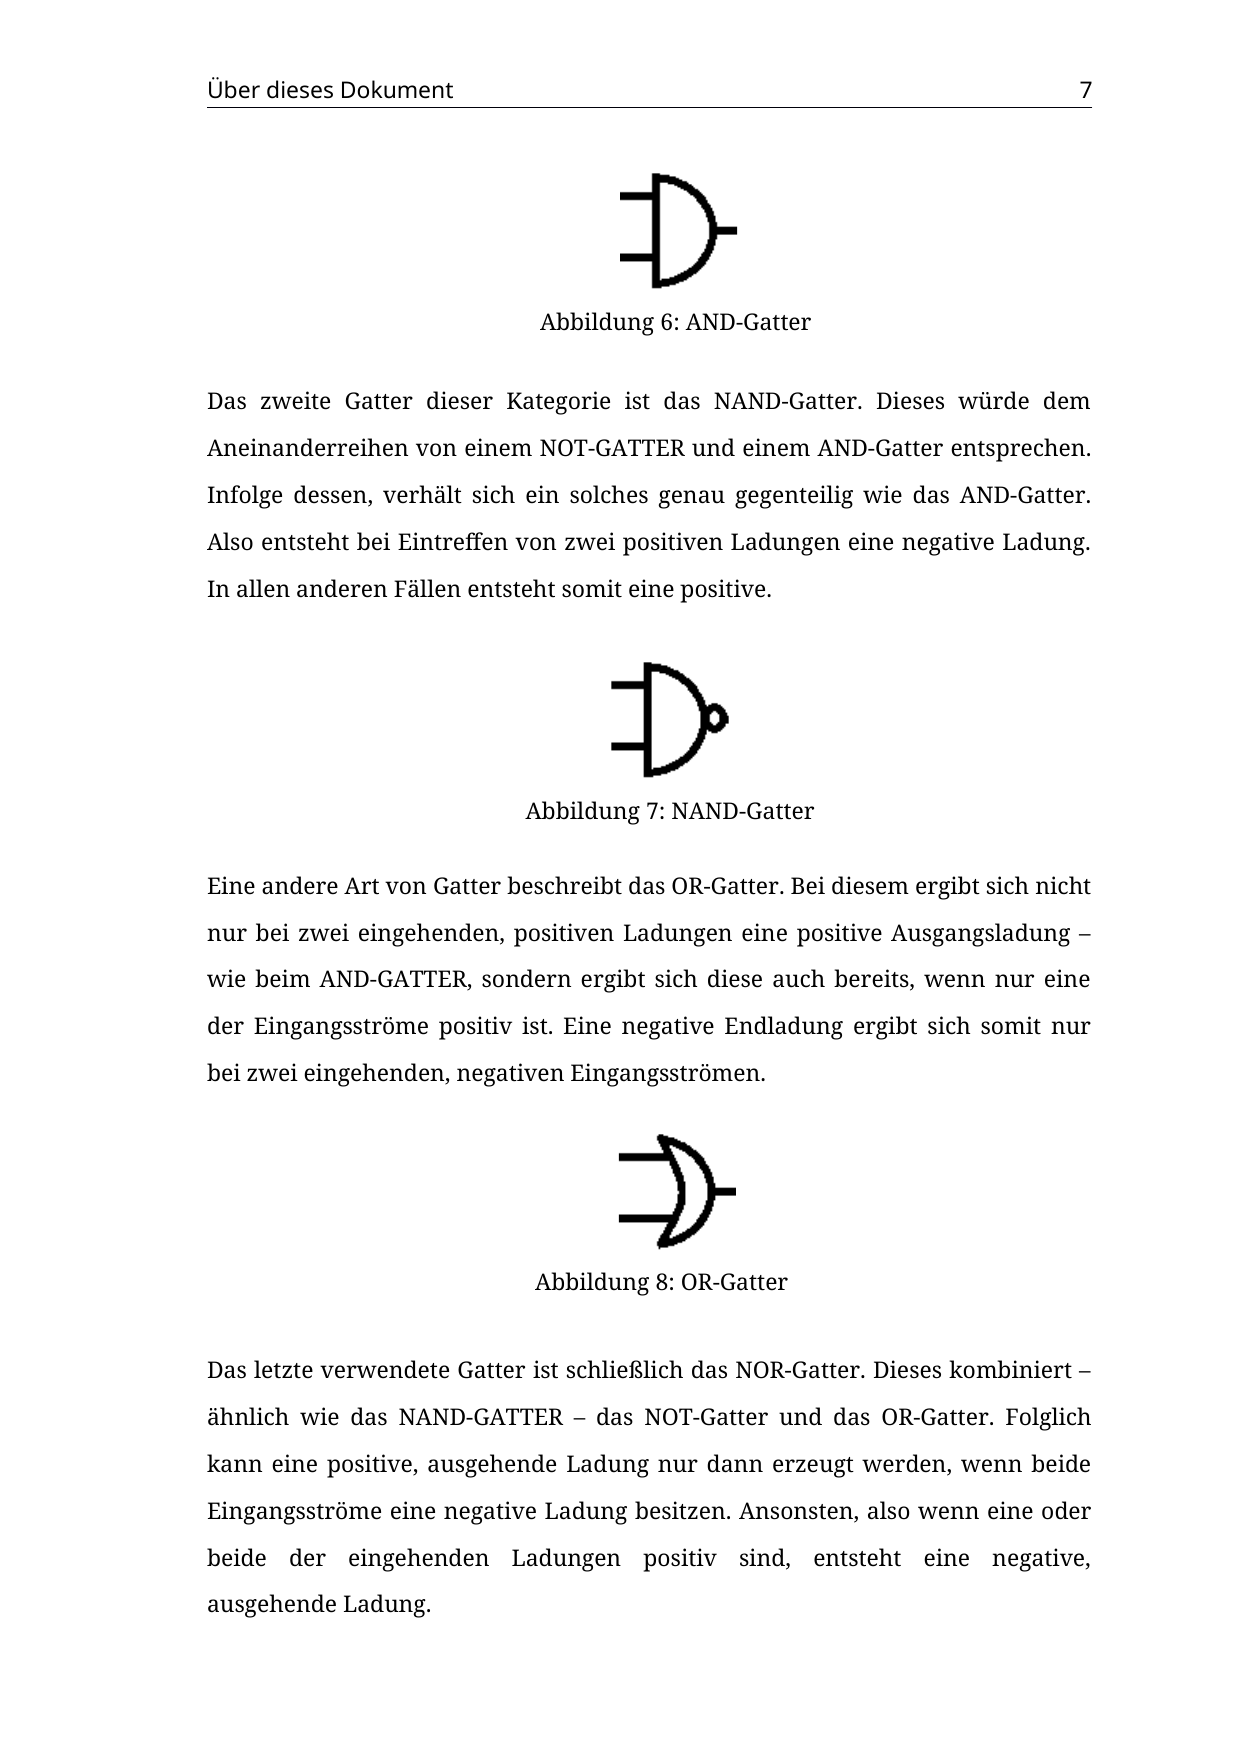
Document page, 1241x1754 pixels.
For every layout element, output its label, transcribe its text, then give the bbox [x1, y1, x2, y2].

picture [620, 172, 738, 290]
picture [611, 661, 729, 779]
text Das letzte verwendete Gatter ist schließlich das NOR-Gatter. Dieses kombiniert – ähnlich wie das NAND-GATTER – das NOT-Gatter und das OR-Gatter. Folglich kann eine positive, ausgehende Ladung nur dann erzeugt werden, wenn beide Eingangsströme eine negative Ladung besitzen. Ansonsten, also wenn eine oder beide der eingehenden Ladungen positiv sind, entsteht eine negative, ausgehende Ladung. [207, 1354, 1092, 1619]
text Abbildung 7: NAND-Gatter [524, 677, 816, 826]
picture [618, 1133, 736, 1251]
text Das zweite Gatter dieser Kategorie ist das NAND-Gatter. Dieses würde dem Aneinanderreihen von einem NOT-GATTER und einem AND-Gatter entsprechen. Infolge dessen, verhält sich ein solches genau gegenteilig wie das AND-Gatter. Also entsteht bei Eintreffen von zwei positiven Ladungen eine negative Ladung. In allen anderen Fällen entsteht somit eine positive. [207, 385, 1092, 604]
text Abbildung 6: AND-Gatter [529, 185, 822, 337]
text Abbildung 8: OR-Gatter [512, 1146, 811, 1297]
text Eine andere Art von Gatter beschreibt das OR-Gatter. Bei diesem ergibt sich nicht nur bei zwei eingehenden, positiven Ladungen eine positive Ausgangsladung – wie beim AND-GATTER, sondern ergibt sich diese auch bereits, wenn nur eine der Eingangsströme positiv ist. Eine negative Endladung ergibt sich somit nur bei zwei eingehenden, negativen Eingangsströmen. [207, 869, 1092, 1088]
